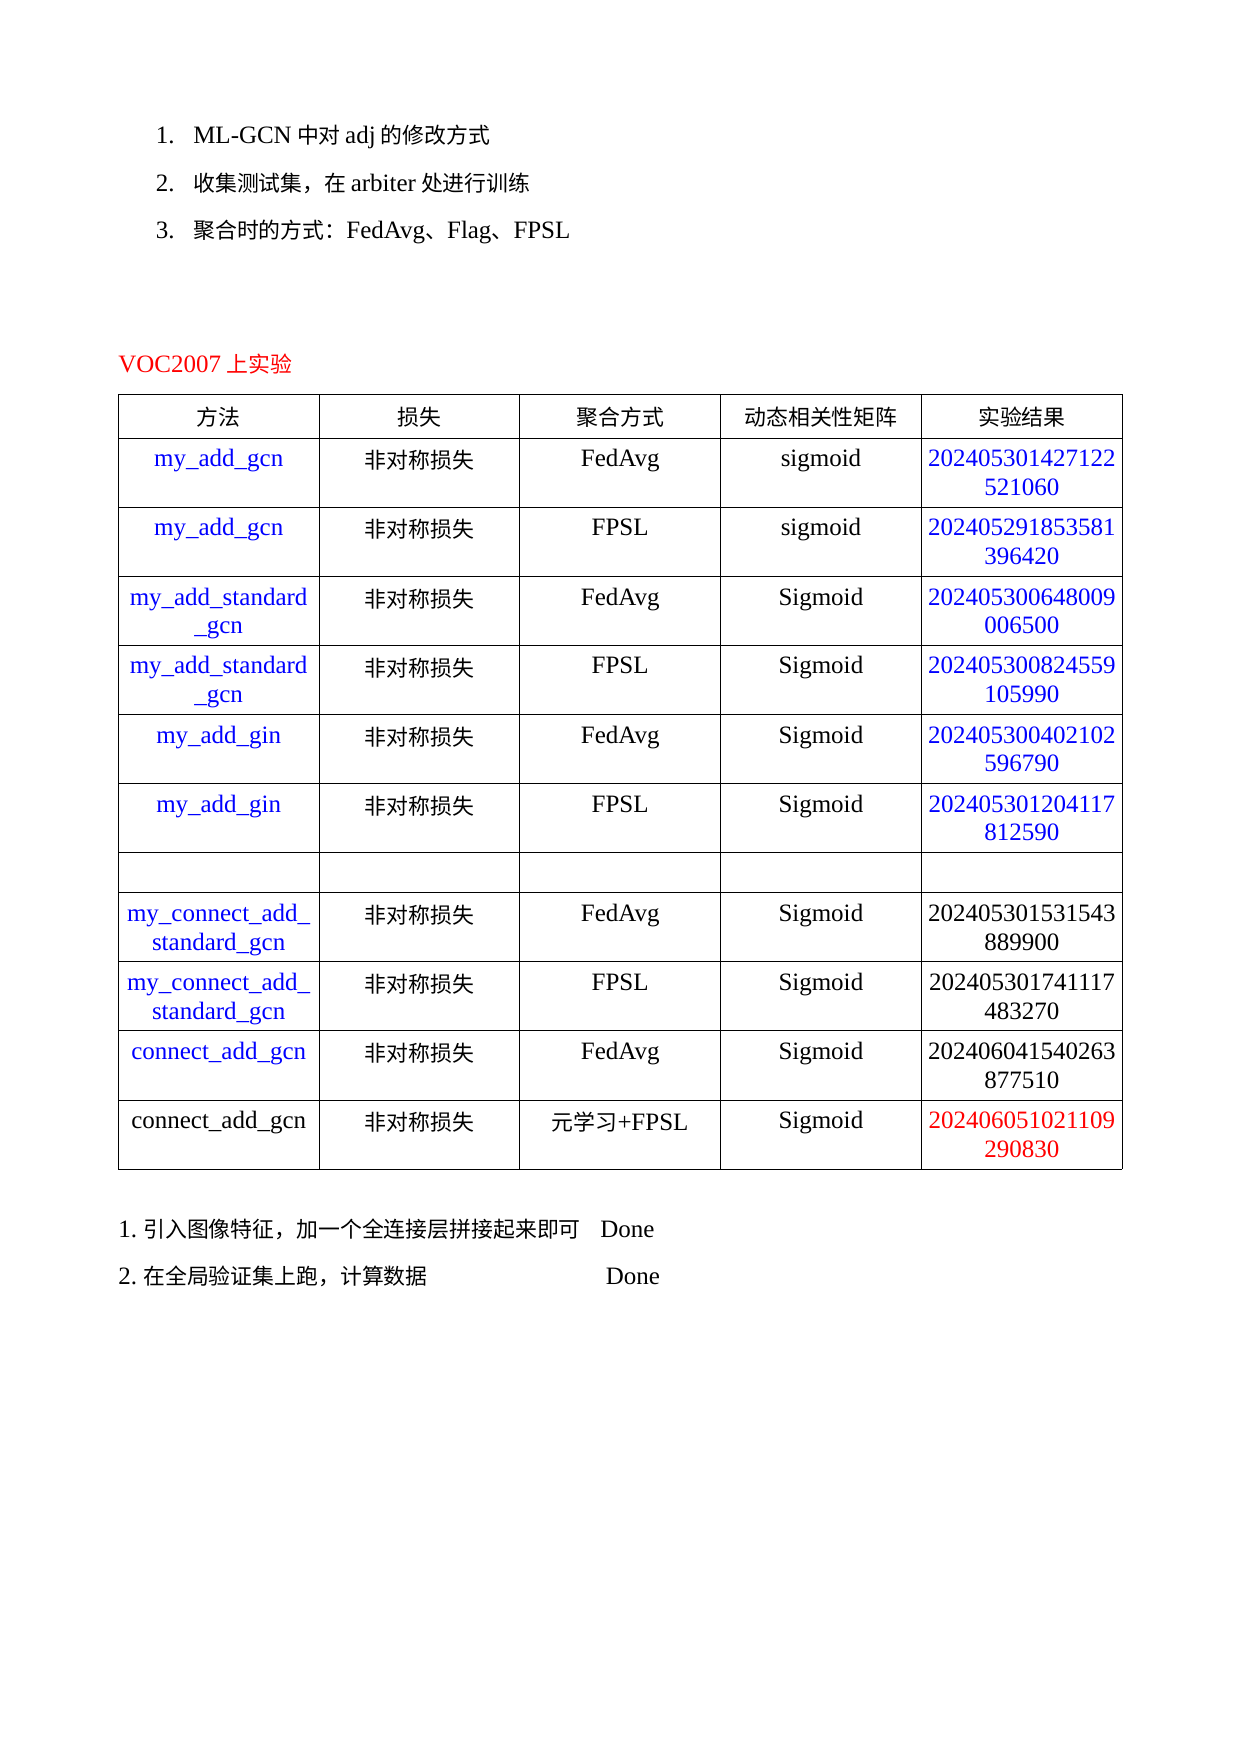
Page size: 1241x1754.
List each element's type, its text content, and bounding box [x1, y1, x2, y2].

table_cell FedAvg [520, 439, 720, 507]
table_cell FPSL [520, 508, 720, 576]
table_header 方法 [119, 395, 319, 438]
table_cell [721, 853, 921, 892]
table_cell 202405300648009006500 [922, 577, 1122, 645]
table_cell 202406041540263877510 [922, 1031, 1122, 1099]
table_cell FedAvg [520, 1031, 720, 1099]
table_cell [320, 853, 519, 892]
table_cell connect_add_gcn [119, 1101, 319, 1168]
table_cell 202405300402102596790 [922, 715, 1122, 783]
table_cell 非对称损失 [320, 577, 519, 645]
table_header 实验结果 [922, 395, 1122, 438]
table_cell my_add_gin [119, 715, 319, 783]
table_cell my_connect_add_standard_gcn [119, 893, 319, 961]
table_cell 非对称损失 [320, 715, 519, 783]
table_cell FedAvg [520, 715, 720, 783]
table_cell 非对称损失 [320, 962, 519, 1030]
table_cell Sigmoid [721, 1101, 921, 1168]
text 2. 在全局验证集上跑，计算数据 Done [118, 1259, 1122, 1291]
table_cell my_add_gcn [119, 508, 319, 576]
table_header 动态相关性矩阵 [721, 395, 921, 438]
table_cell [119, 853, 319, 892]
table_cell 非对称损失 [320, 1031, 519, 1099]
table_cell 202405301741117483270 [922, 962, 1122, 1030]
table_cell [922, 853, 1122, 892]
table_header 损失 [320, 395, 519, 438]
text VOC2007上实验 [118, 347, 1122, 378]
table_cell 202405300824559105990 [922, 646, 1122, 714]
text 1. 引入图像特征，加一个全连接层拼接起来即可 Done [118, 1212, 1122, 1243]
table_cell 非对称损失 [320, 784, 519, 852]
list 收集测试集，在arbiter处进行训练 [156, 166, 1122, 197]
table_cell [520, 853, 720, 892]
table_cell 元学习+FPSL [520, 1101, 720, 1168]
table_header 聚合方式 [520, 395, 720, 438]
table_cell 202406051021109290830 [922, 1101, 1122, 1168]
table_cell Sigmoid [721, 1031, 921, 1099]
table_cell Sigmoid [721, 962, 921, 1030]
table_cell 非对称损失 [320, 508, 519, 576]
table_cell my_connect_add_standard_gcn [119, 962, 319, 1030]
table_cell 202405291853581396420 [922, 508, 1122, 576]
table_cell Sigmoid [721, 715, 921, 783]
table_cell Sigmoid [721, 646, 921, 714]
table_cell FPSL [520, 962, 720, 1030]
table_cell 非对称损失 [320, 439, 519, 507]
table_cell Sigmoid [721, 893, 921, 961]
table_cell my_add_standard_gcn [119, 577, 319, 645]
table_cell 非对称损失 [320, 893, 519, 961]
table_cell 非对称损失 [320, 1101, 519, 1168]
table_cell my_add_gin [119, 784, 319, 852]
table_cell Sigmoid [721, 784, 921, 852]
table_cell 202405301531543889900 [922, 893, 1122, 961]
table_cell my_add_gcn [119, 439, 319, 507]
list ML-GCN中对adj的修改方式 [156, 118, 1122, 150]
table_cell 202405301427122521060 [922, 439, 1122, 507]
table_cell my_add_standard_gcn [119, 646, 319, 714]
table_cell 非对称损失 [320, 646, 519, 714]
table_cell sigmoid [721, 508, 921, 576]
table_cell sigmoid [721, 439, 921, 507]
table_cell FedAvg [520, 893, 720, 961]
table_cell FPSL [520, 646, 720, 714]
table_cell 202405301204117812590 [922, 784, 1122, 852]
table_cell connect_add_gcn [119, 1031, 319, 1099]
table_cell FedAvg [520, 577, 720, 645]
table_cell Sigmoid [721, 577, 921, 645]
table_cell FPSL [520, 784, 720, 852]
list 聚合时的方式：FedAvg、Flag、FPSL [156, 213, 1122, 245]
